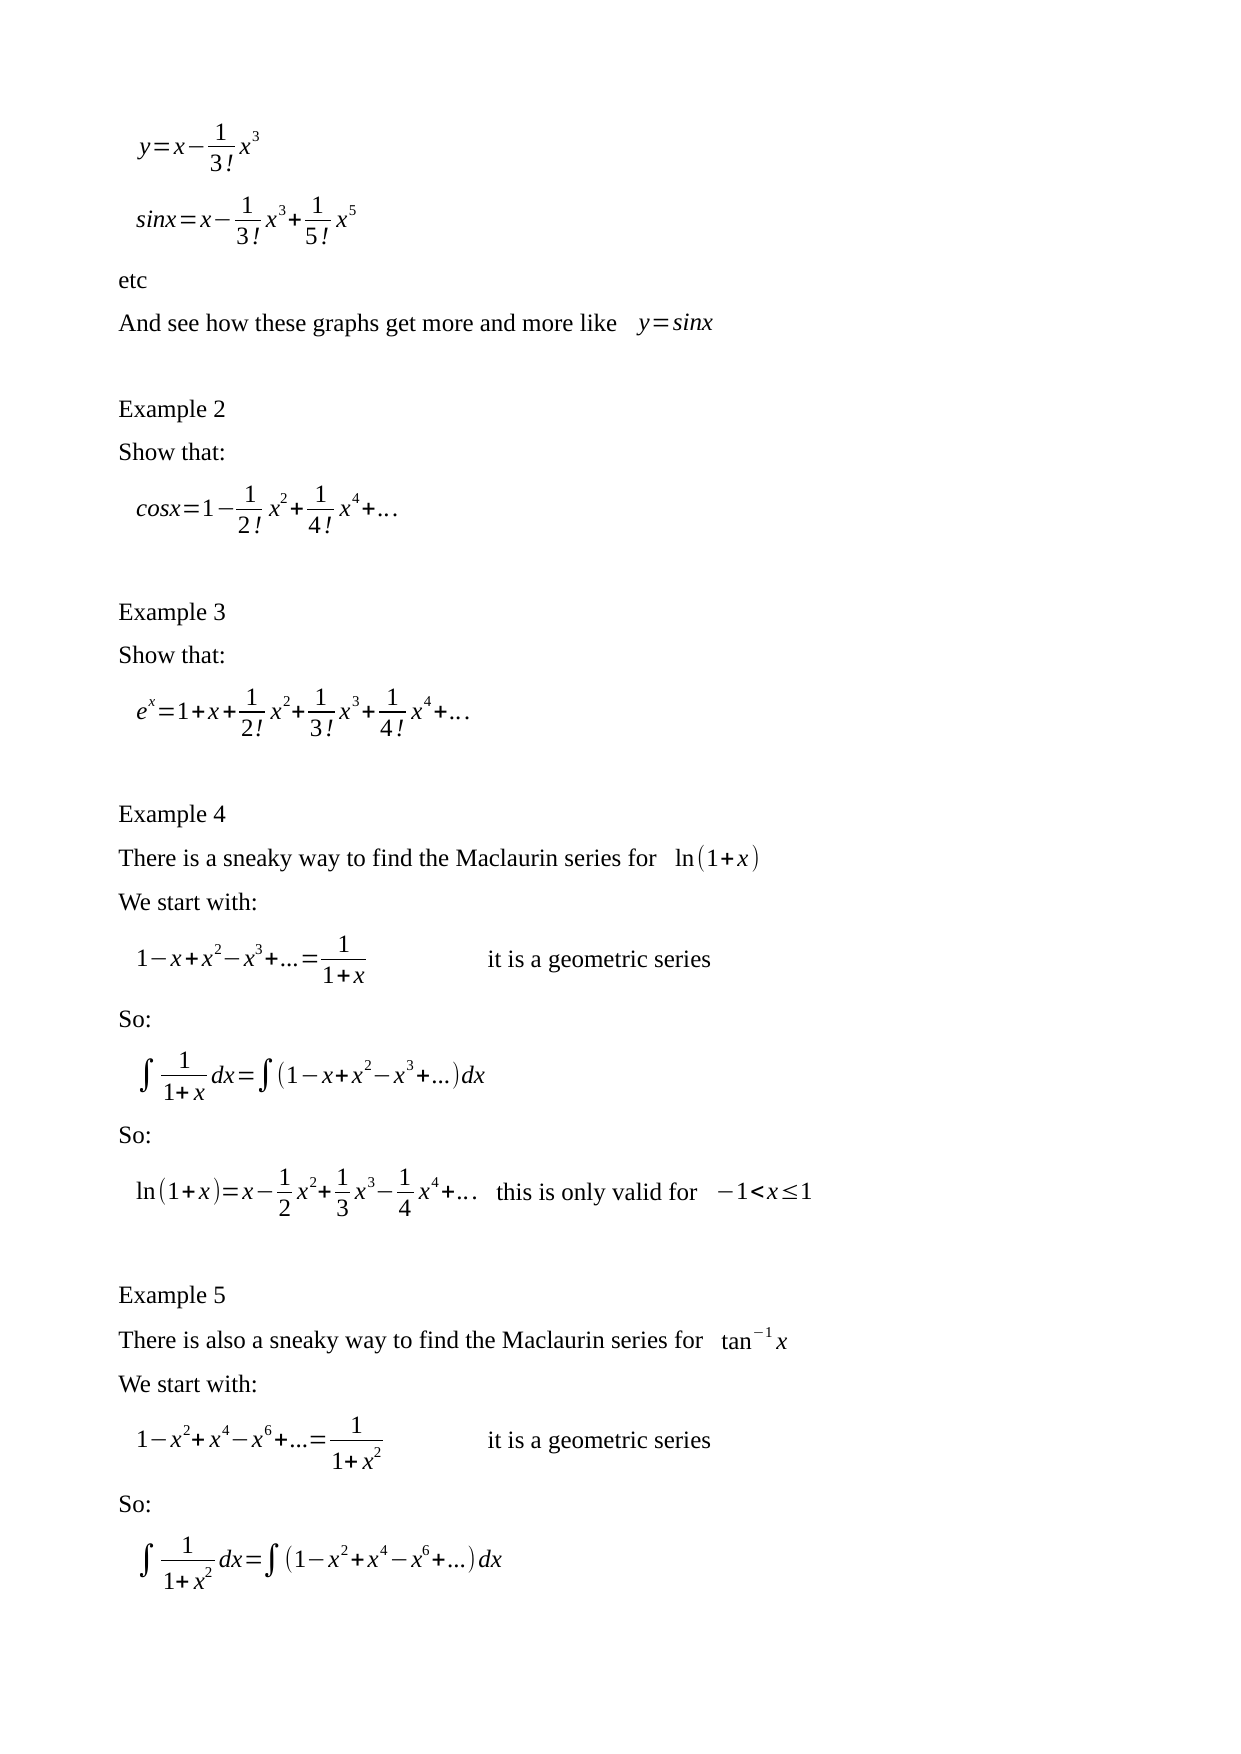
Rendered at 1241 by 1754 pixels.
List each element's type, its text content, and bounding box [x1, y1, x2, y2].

text Show that: [118, 437, 1122, 466]
text And see how these graphs get more and more like [118, 308, 1122, 337]
text Show that: [118, 640, 1122, 669]
text There is a sneaky way to find the Maclaurin series for [118, 843, 1122, 873]
text So: [118, 1489, 1122, 1517]
text Example 2 [118, 394, 1122, 423]
text this is only valid for [118, 1163, 1122, 1222]
text etc [118, 265, 1122, 293]
text Example 5 [118, 1280, 1122, 1309]
text We start with: [118, 1369, 1122, 1397]
text We start with: [118, 887, 1122, 916]
text So: [118, 1120, 1122, 1149]
text it is a geometric series [118, 1412, 1122, 1474]
text it is a geometric series [118, 931, 1122, 989]
text Example 3 [118, 597, 1122, 626]
text There is also a sneaky way to find the Maclaurin series for [118, 1323, 1122, 1354]
text Example 4 [118, 799, 1122, 828]
text So: [118, 1004, 1122, 1033]
